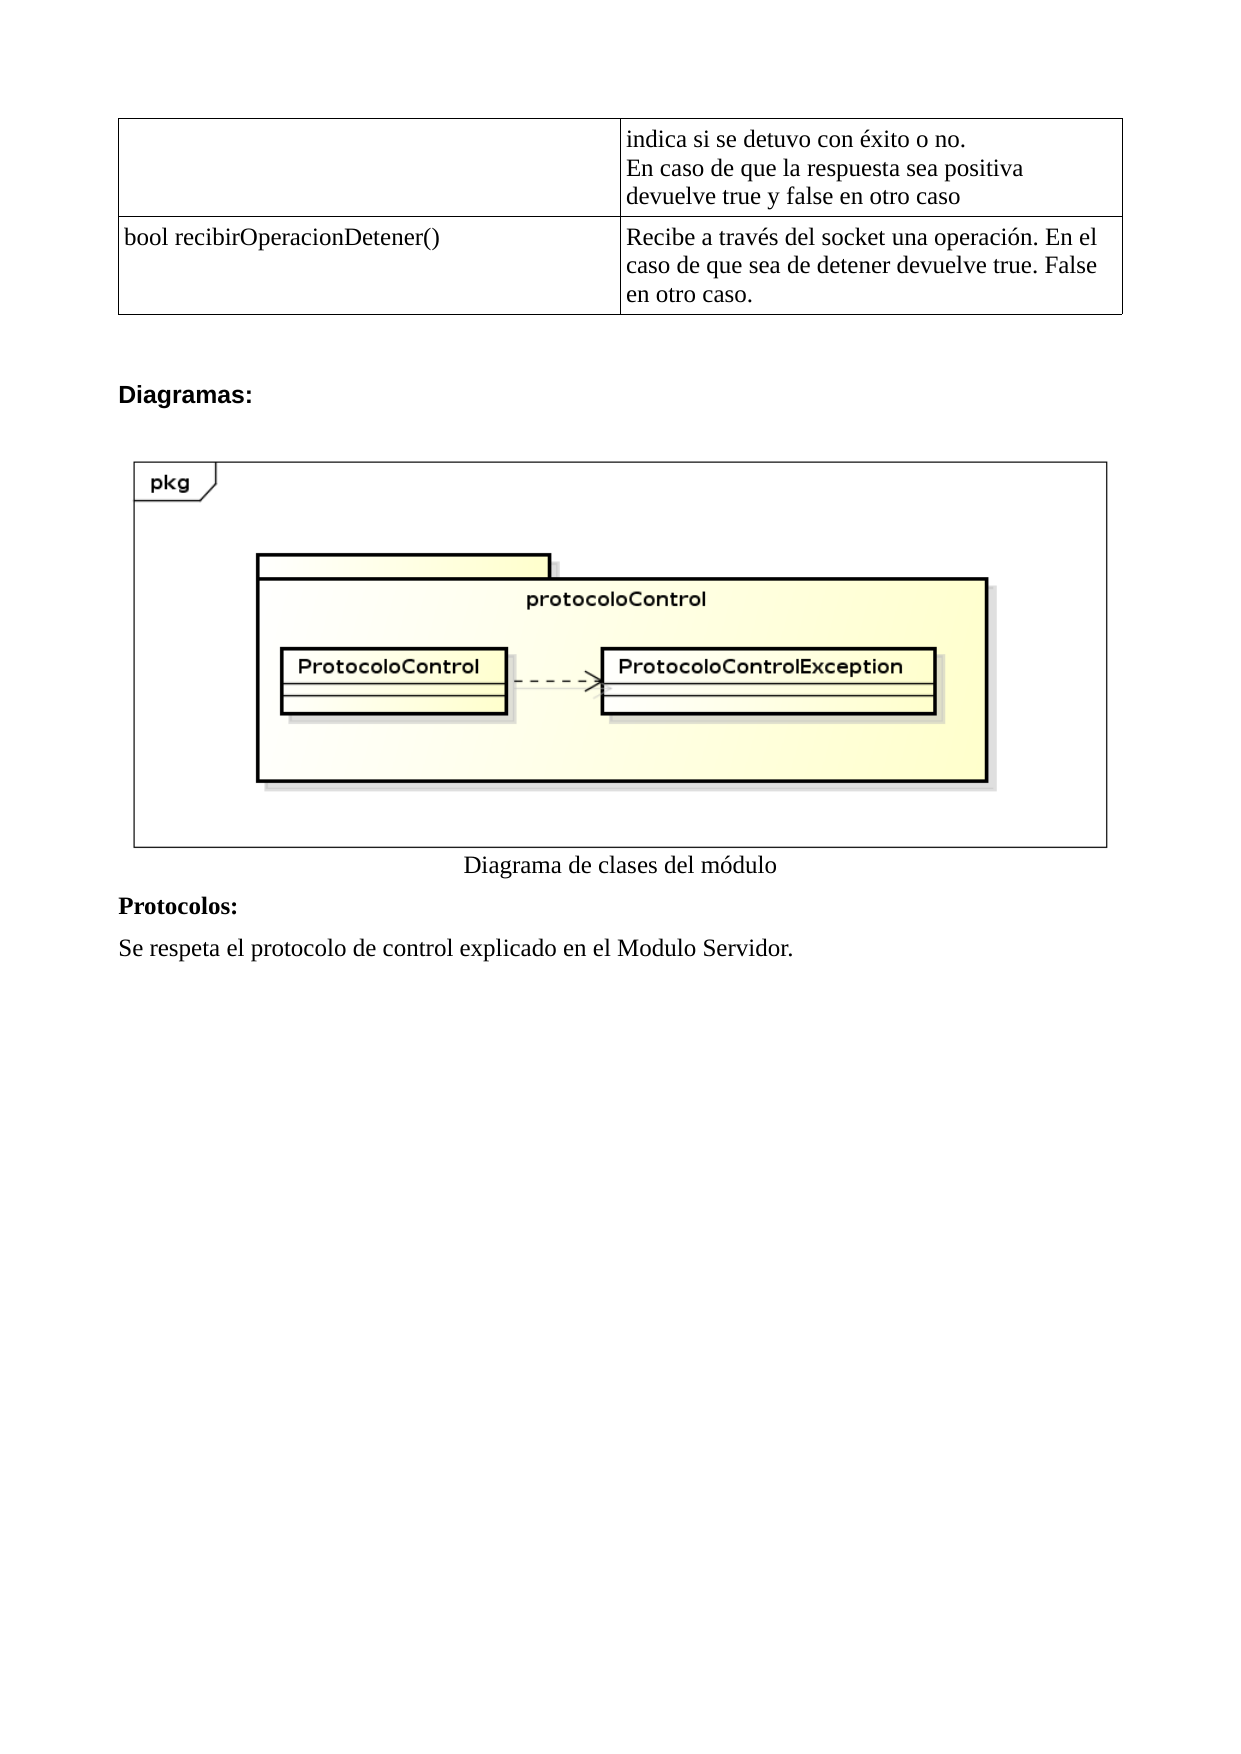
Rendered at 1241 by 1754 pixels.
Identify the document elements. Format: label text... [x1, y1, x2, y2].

subtitle Diagramas: [118, 380, 1122, 409]
table_cell bool recibirOperacionDetener() [119, 217, 620, 314]
text Se respeta el protocolo de control explicado en el Modulo Servidor. [118, 933, 1122, 961]
table_cell Recibe a través del socket una operación. En el caso de que sea de detener devuelve true. False en otro caso. [621, 217, 1122, 314]
text [118, 421, 1122, 446]
text Protocolos: [118, 891, 1122, 920]
table_cell indica si se detuvo con éxito o no. En caso de que la respuesta sea positiva devuelve true y false en otro caso [621, 119, 1122, 216]
picture [118, 446, 1123, 851]
text Diagrama de clases del módulo [118, 851, 1122, 879]
table_cell [119, 119, 620, 216]
